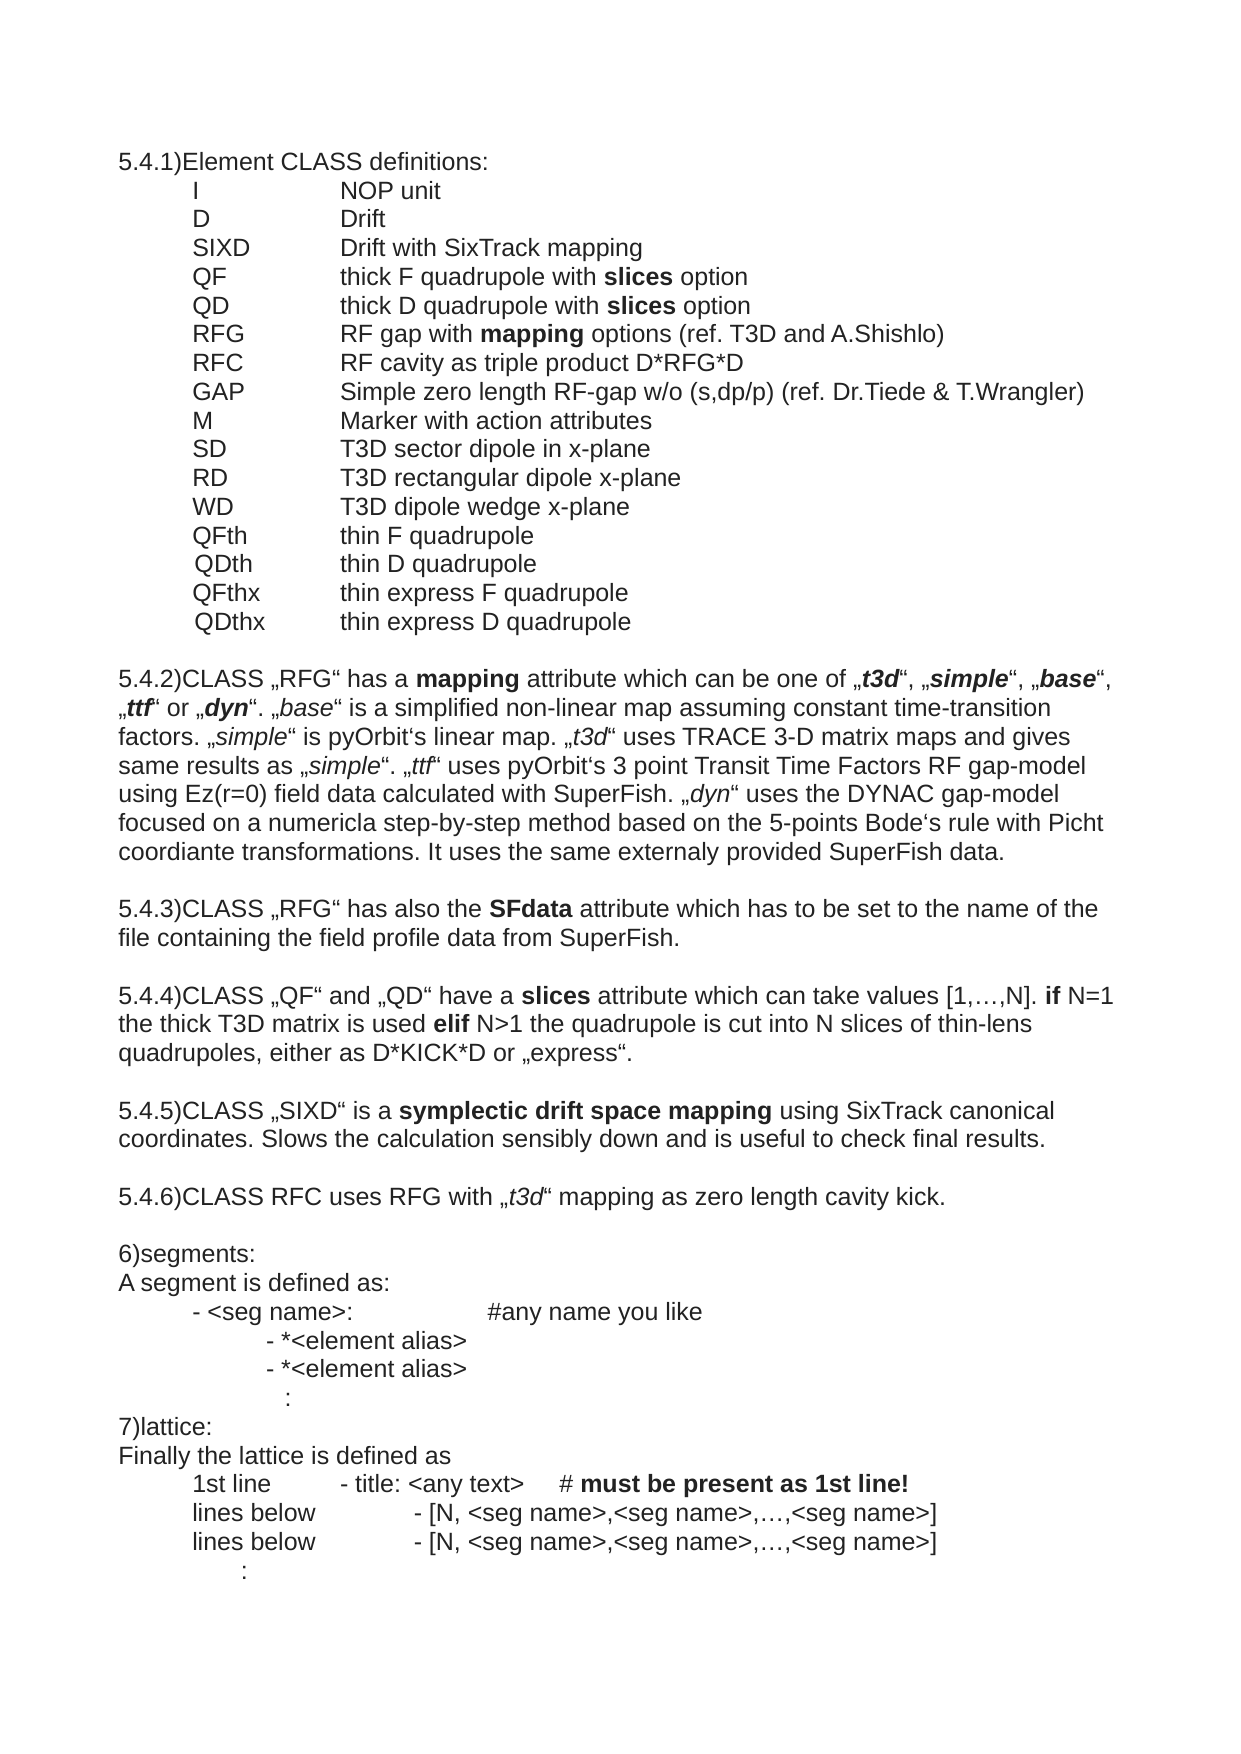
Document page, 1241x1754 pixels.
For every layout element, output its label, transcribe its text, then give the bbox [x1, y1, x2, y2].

text RD T3D rectangular dipole x-plane [118, 463, 1122, 492]
text A segment is defined as: [118, 1268, 1122, 1297]
text M Marker with action attributes [118, 406, 1122, 434]
text - *<element alias> [118, 1354, 1122, 1383]
text D Drift [118, 204, 1122, 233]
text 7)lattice: [118, 1412, 1122, 1441]
text 1st line - title: <any text> # must be present as 1st line! [118, 1469, 1122, 1498]
text Finally the lattice is defined as [118, 1441, 1122, 1469]
text - *<element alias> [118, 1326, 1122, 1354]
text QDthx thin express D quadrupole [118, 607, 1122, 636]
text 5.4.4)CLASS „QF“ and „QD“ have a slices attribute which can take values [1,…,N]. if N=1 the thick T3D matrix is used elif N>1 the quadrupole is cut into N slices of thin-lens quadrupoles, either as D*KICK*D or „express“. [118, 981, 1122, 1067]
text 5.4.2)CLASS „RFG“ has a mapping attribute which can be one of „t3d“, „simple“, „base“, „ttf“ or „dyn“. „base“ is a simplified non-linear map assuming constant time-transition factors. „simple“ is pyOrbit‘s linear map. „t3d“ uses TRACE 3-D matrix maps and gives same results as „simple“. „ttf“ uses pyOrbit‘s 3 point Transit Time Factors RF gap-model using Ez(r=0) field data calculated with SuperFish. „dyn“ uses the DYNAC gap-model focused on a numericla step-by-step method based on the 5-points Bode‘s rule with Picht coordiante transformations. It uses the same externaly provided SuperFish data. [118, 664, 1122, 866]
text : [118, 1556, 1122, 1584]
text RFC RF cavity as triple product D*RFG*D [118, 348, 1122, 377]
text WD T3D dipole wedge x-plane [118, 492, 1122, 521]
text QD thick D quadrupole with slices option [118, 291, 1122, 319]
text RFG RF gap with mapping options (ref. T3D and A.Shishlo) [118, 319, 1122, 348]
text 5.4.3)CLASS „RFG“ has also the SFdata attribute which has to be set to the name of the file containing the field profile data from SuperFish. [118, 894, 1122, 952]
text QF thick F quadrupole with slices option [118, 262, 1122, 291]
text 5.4.1)Element CLASS definitions: [118, 147, 1122, 176]
text QFthx thin express F quadrupole [118, 578, 1122, 607]
text GAP Simple zero length RF-gap w/o (s,dp/p) (ref. Dr.Tiede & T.Wrangler) [118, 377, 1122, 406]
text - <seg name>: #any name you like [118, 1297, 1122, 1326]
text lines below - [N, <seg name>,<seg name>,…,<seg name>] [118, 1527, 1122, 1556]
text SD T3D sector dipole in x-plane [118, 434, 1122, 463]
text SIXD Drift with SixTrack mapping [118, 233, 1122, 262]
text : [118, 1383, 1122, 1412]
text 5.4.6)CLASS RFC uses RFG with „t3d“ mapping as zero length cavity kick. [118, 1182, 1122, 1211]
text 5.4.5)CLASS „SIXD“ is a symplectic drift space mapping using SixTrack canonical coordinates. Slows the calculation sensibly down and is useful to check final results. [118, 1096, 1122, 1153]
text QDth thin D quadrupole [118, 549, 1122, 578]
text 6)segments: [118, 1239, 1122, 1268]
text I NOP unit [118, 176, 1122, 204]
text lines below - [N, <seg name>,<seg name>,…,<seg name>] [118, 1498, 1122, 1527]
text QFth thin F quadrupole [118, 521, 1122, 549]
